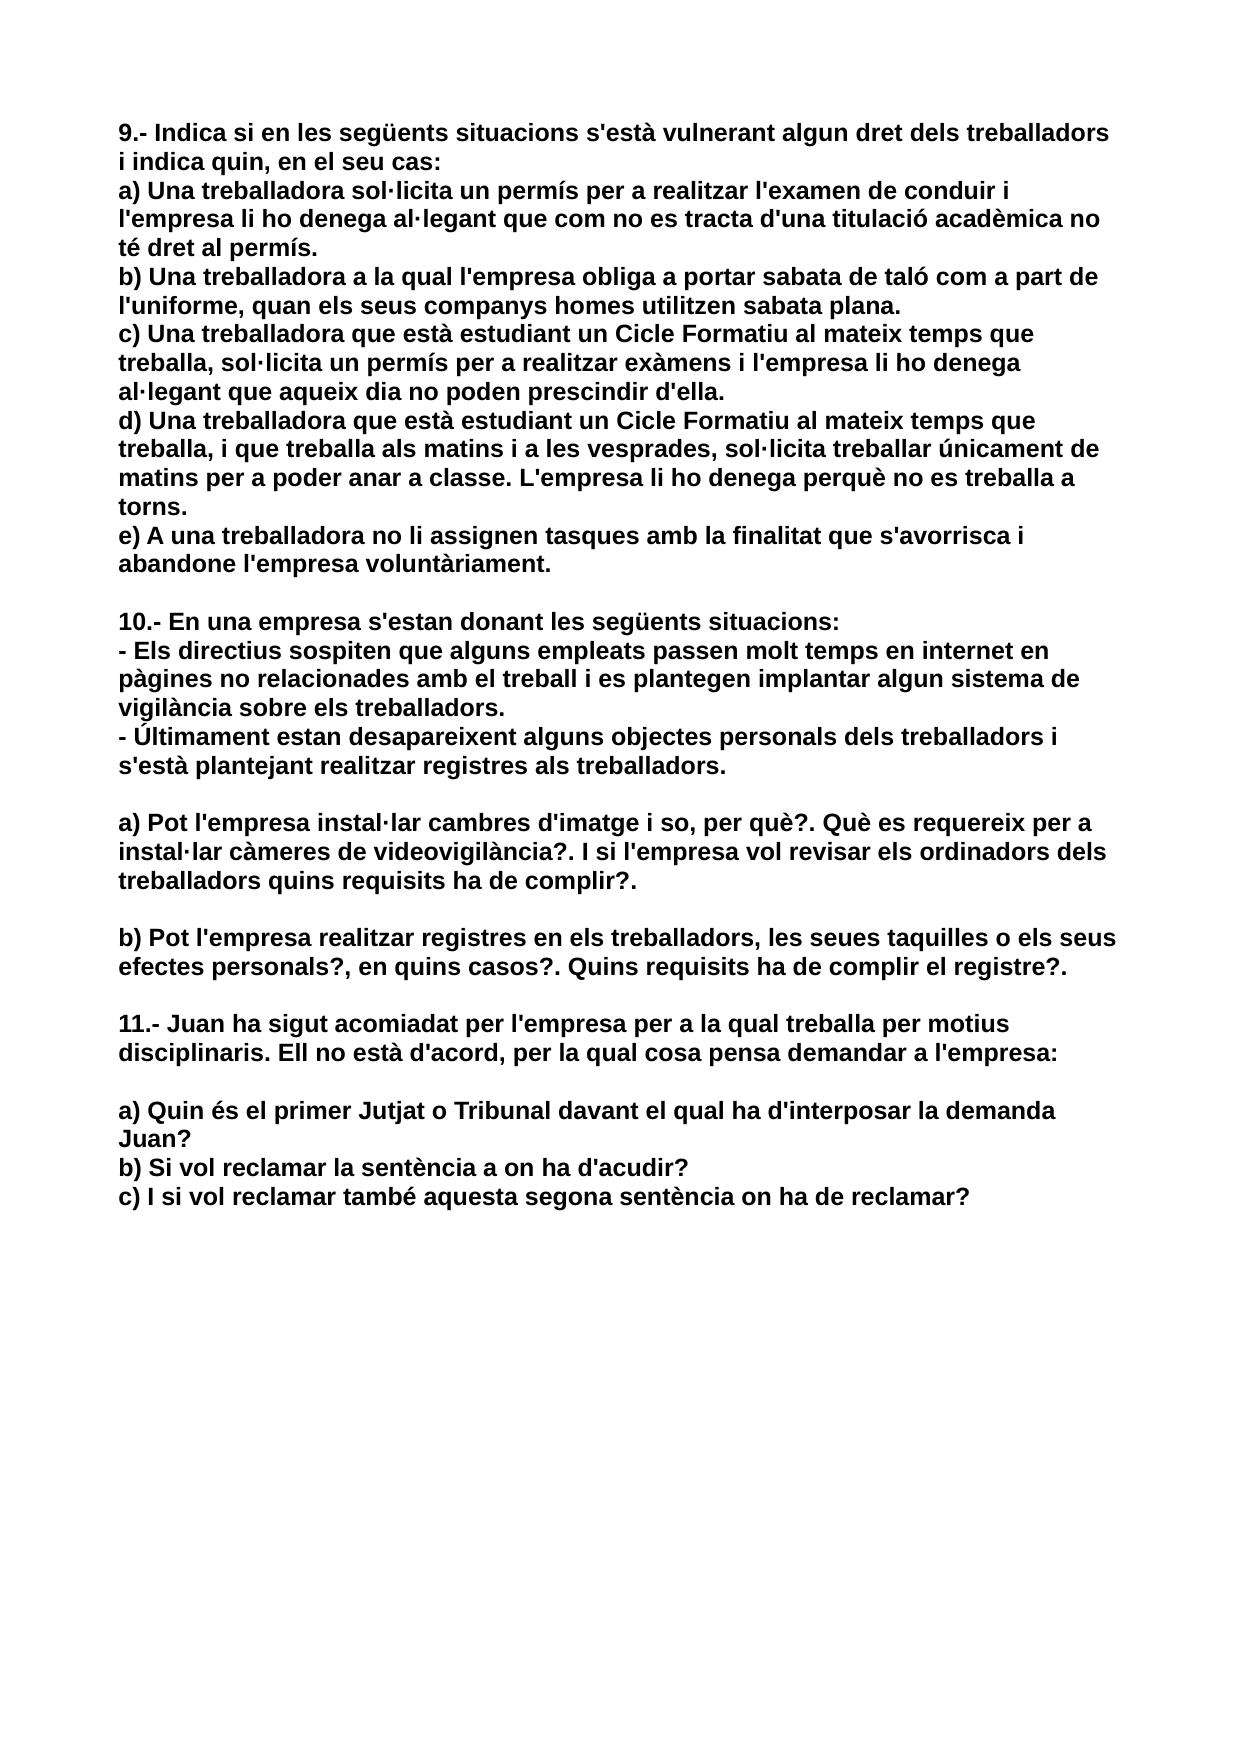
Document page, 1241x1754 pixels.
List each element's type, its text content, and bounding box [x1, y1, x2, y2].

text b) Si vol reclamar la sentència a on ha d'acudir? [118, 1153, 1122, 1182]
text d) Una treballadora que està estudiant un Cicle Formatiu al mateix temps que treballa, i que treballa als matins i a les vesprades, sol·licita treballar únicament de matins per a poder anar a classe. L'empresa li ho denega perquè no es treballa a torns. [118, 406, 1122, 521]
text - Últimament estan desapareixent alguns objectes personals dels treballadors i s'està plantejant realitzar registres als treballadors. [118, 722, 1122, 779]
text - Els directius sospiten que alguns empleats passen molt temps en internet en pàgines no relacionades amb el treball i es plantegen implantar algun sistema de vigilància sobre els treballadors. [118, 636, 1122, 722]
text e) A una treballadora no li assignen tasques amb la finalitat que s'avorrisca i abandone l'empresa voluntàriament. [118, 521, 1122, 578]
text 9.- Indica si en les següents situacions s'està vulnerant algun dret dels treballadors i indica quin, en el seu cas: [118, 118, 1122, 176]
text 11.- Juan ha sigut acomiadat per l'empresa per a la qual treballa per motius disciplinaris. Ell no està d'acord, per la qual cosa pensa demandar a l'empresa: [118, 1009, 1122, 1067]
text a) Una treballadora sol·licita un permís per a realitzar l'examen de conduir i l'empresa li ho denega al·legant que com no es tracta d'una titulació acadèmica no té dret al permís. [118, 176, 1122, 262]
text c) Una treballadora que està estudiant un Cicle Formatiu al mateix temps que treballa, sol·licita un permís per a realitzar exàmens i l'empresa li ho denega al·legant que aqueix dia no poden prescindir d'ella. [118, 319, 1122, 406]
text a) Pot l'empresa instal·lar cambres d'imatge i so, per què?. Què es requereix per a instal·lar càmeres de videovigilància?. I si l'empresa vol revisar els ordinadors dels treballadors quins requisits ha de complir?. [118, 808, 1122, 894]
text c) I si vol reclamar també aquesta segona sentència on ha de reclamar? [118, 1182, 1122, 1211]
text a) Quin és el primer Jutjat o Tribunal davant el qual ha d'interposar la demanda Juan? [118, 1096, 1122, 1153]
text b) Una treballadora a la qual l'empresa obliga a portar sabata de taló com a part de l'uniforme, quan els seus companys homes utilitzen sabata plana. [118, 262, 1122, 319]
text b) Pot l'empresa realitzar registres en els treballadors, les seues taquilles o els seus efectes personals?, en quins casos?. Quins requisits ha de complir el registre?. [118, 923, 1122, 981]
text 10.- En una empresa s'estan donant les següents situacions: [118, 607, 1122, 636]
